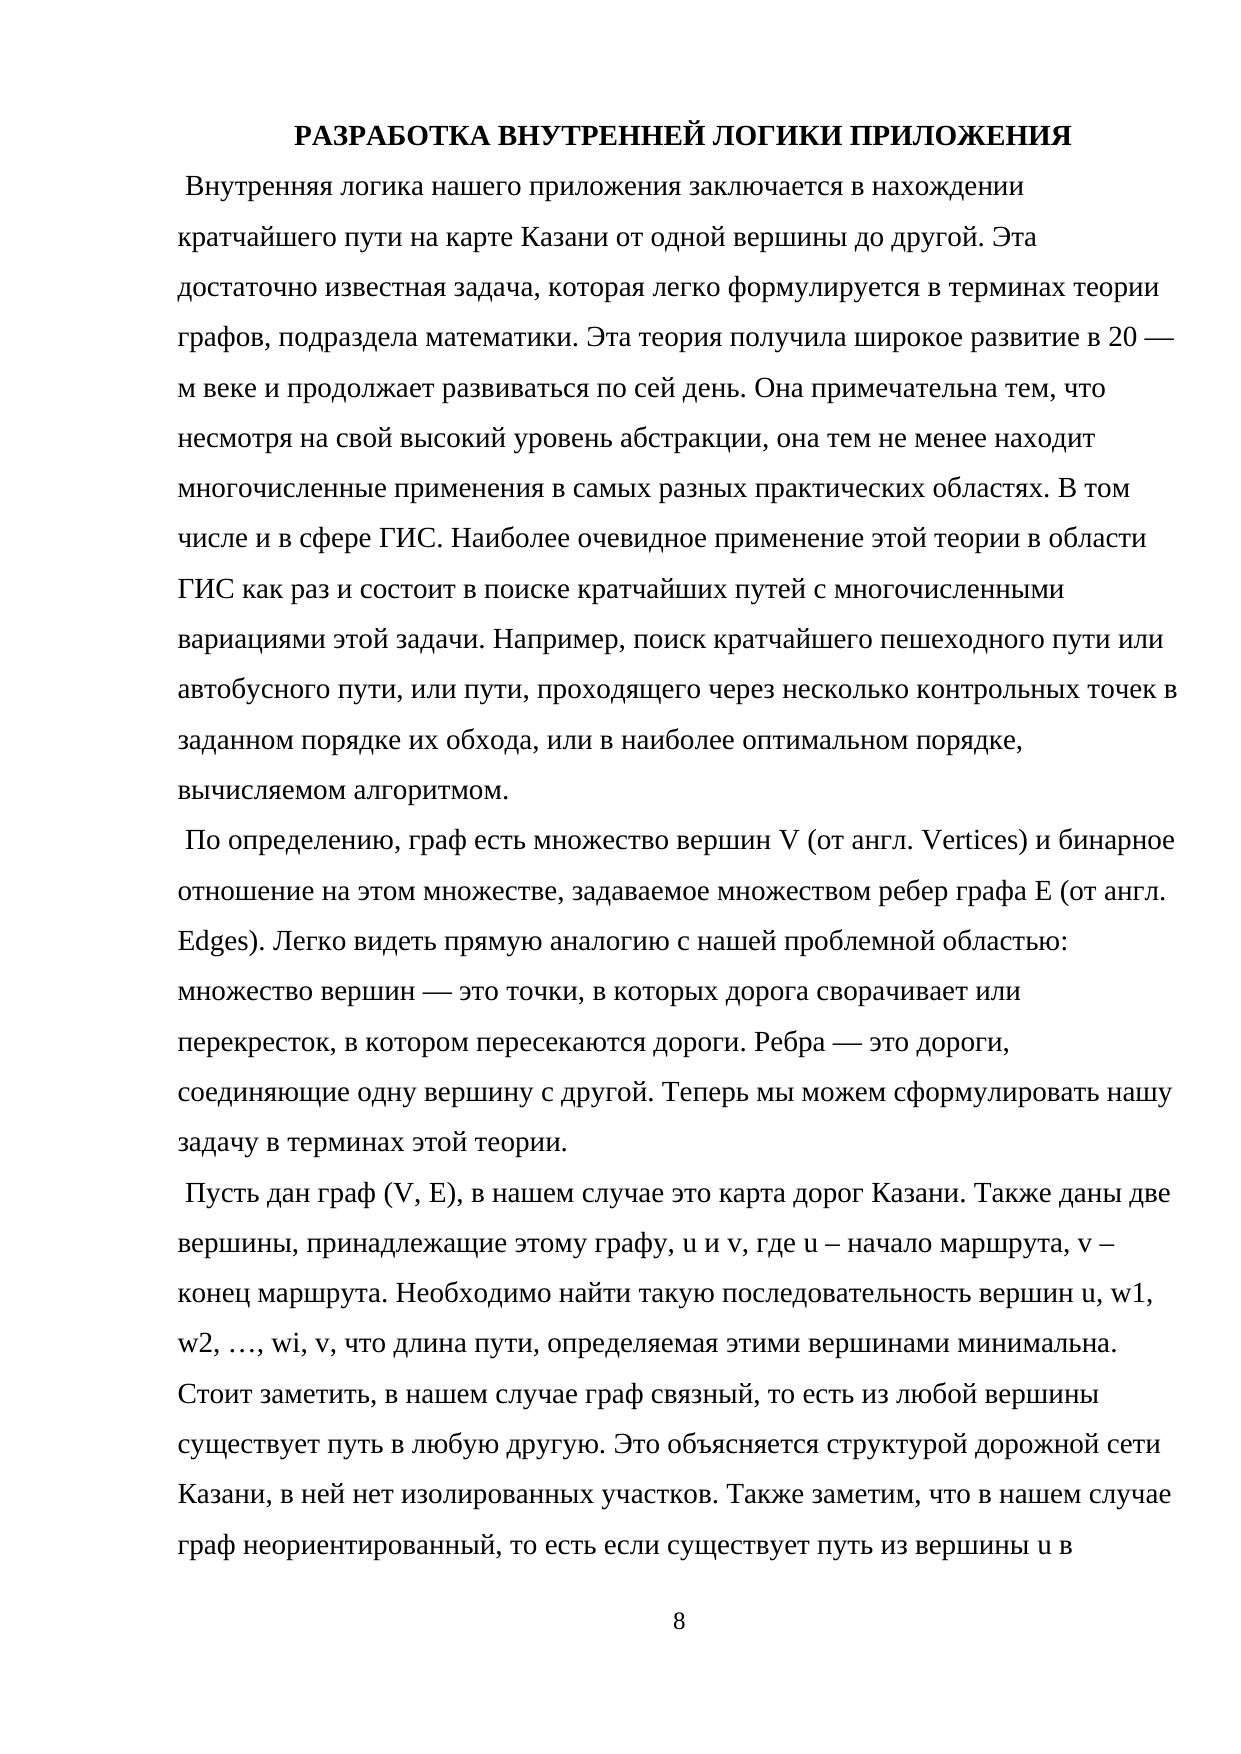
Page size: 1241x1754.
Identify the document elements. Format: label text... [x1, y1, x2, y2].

text Пусть дан граф (V, E), в нашем случае это карта дорог Казани. Также даны две вершины, принадлежащие этому графу, u и v, где u – начало маршрута, v – конец маршрута. Необходимо найти такую последовательность вершин u, w1, w2, …, wi, v, что длина пути, определяемая этими вершинами минимальна. Стоит заметить, в нашем случае граф связный, то есть из любой вершины существует путь в любую другую. Это объясняется структурой дорожной сети Казани, в ней нет изолированных участков. Также заметим, что в нашем случае граф неориентированный, то есть если существует путь из вершины u в [177, 1175, 1181, 1560]
text По определению, граф есть множество вершин V (от англ. Vertices) и бинарное отношение на этом множестве, задаваемое множеством ребер графа E (от англ. Edges). Легко видеть прямую аналогию с нашей проблемной областью: множество вершин — это точки, в которых дорога сворачивает или перекресток, в котором пересекаются дороги. Ребра — это дороги, соединяющие одну вершину с другой. Теперь мы можем сформулировать нашу задачу в терминах этой теории. [177, 822, 1181, 1158]
text РАЗРАБОТКА ВНУТРЕННЕЙ ЛОГИКИ ПРИЛОЖЕНИЯ [177, 118, 1181, 152]
text Внутренняя логика нашего приложения заключается в нахождении кратчайшего пути на карте Казани от одной вершины до другой. Эта достаточно известная задача, которая легко формулируется в терминах теории графов, подраздела математики. Эта теория получила широкое развитие в 20 — м веке и продолжает развиваться по сей день. Она примечательна тем, что несмотря на свой высокий уровень абстракции, она тем не менее находит многочисленные применения в самых разных практических областях. В том числе и в сфере ГИС. Наиболее очевидное применение этой теории в области ГИС как раз и состоит в поиске кратчайших путей с многочисленными вариациями этой задачи. Например, поиск кратчайшего пешеходного пути или автобусного пути, или пути, проходящего через несколько контрольных точек в заданном порядке их обхода, или в наиболее оптимальном порядке, вычисляемом алгоритмом. [177, 168, 1181, 806]
